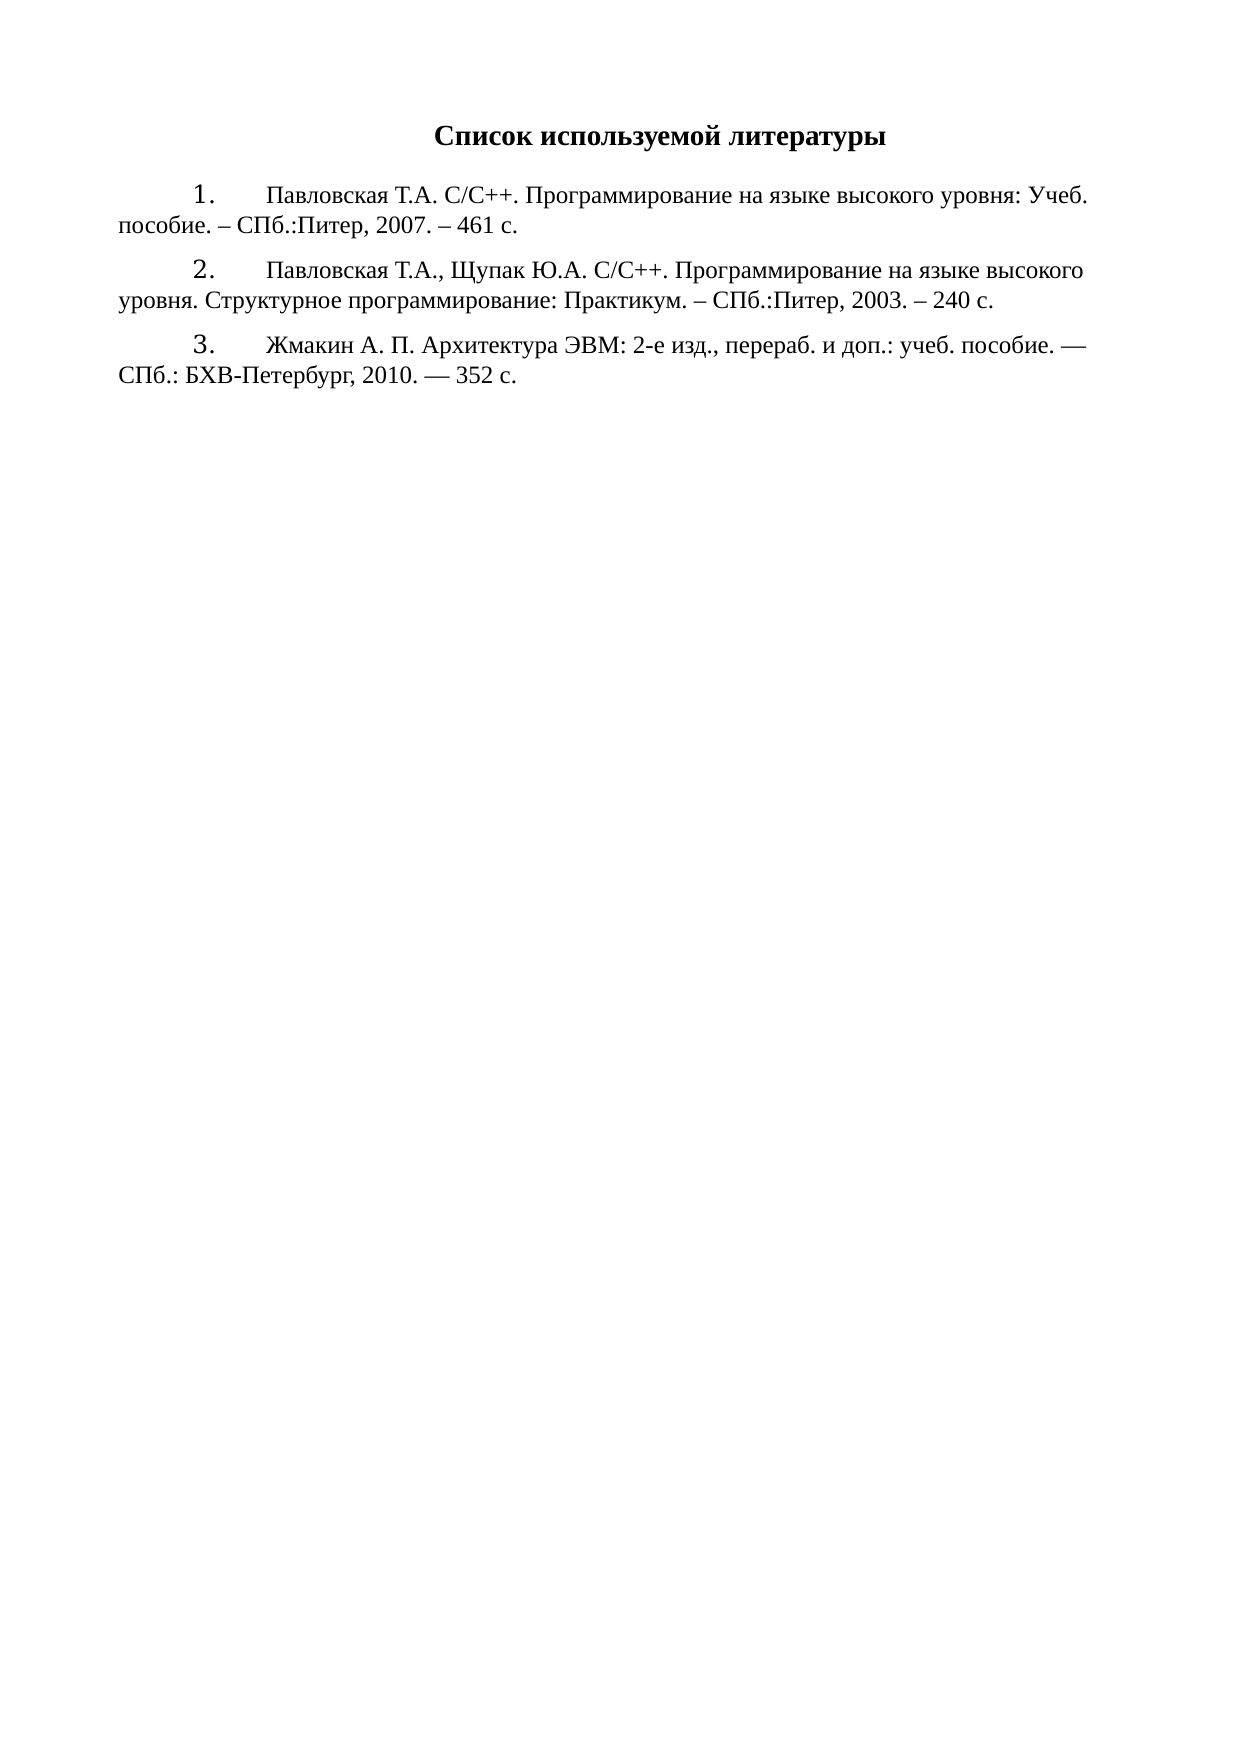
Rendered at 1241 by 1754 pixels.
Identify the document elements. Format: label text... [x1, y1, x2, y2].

text Список используемой литературы [124, 118, 1122, 152]
list Павловская Т.А., Щупак Ю.А. С/С++. Программирование на языке высокого уровня. Структурное программирование: Практикум. – СПб.:Питер, 2003. – 240 с. [118, 256, 1122, 314]
list Павловская Т.А. С/С++. Программирование на языке высокого уровня: Учеб. пособие. – СПб.:Питер, 2007. – 461 с. [118, 180, 1122, 239]
list Жмакин А. П. Архитектура ЭВМ: 2-е изд., перераб. и доп.: учеб. пособие. — СПб.: БХВ-Петербург, 2010. — 352 с. [118, 331, 1122, 389]
